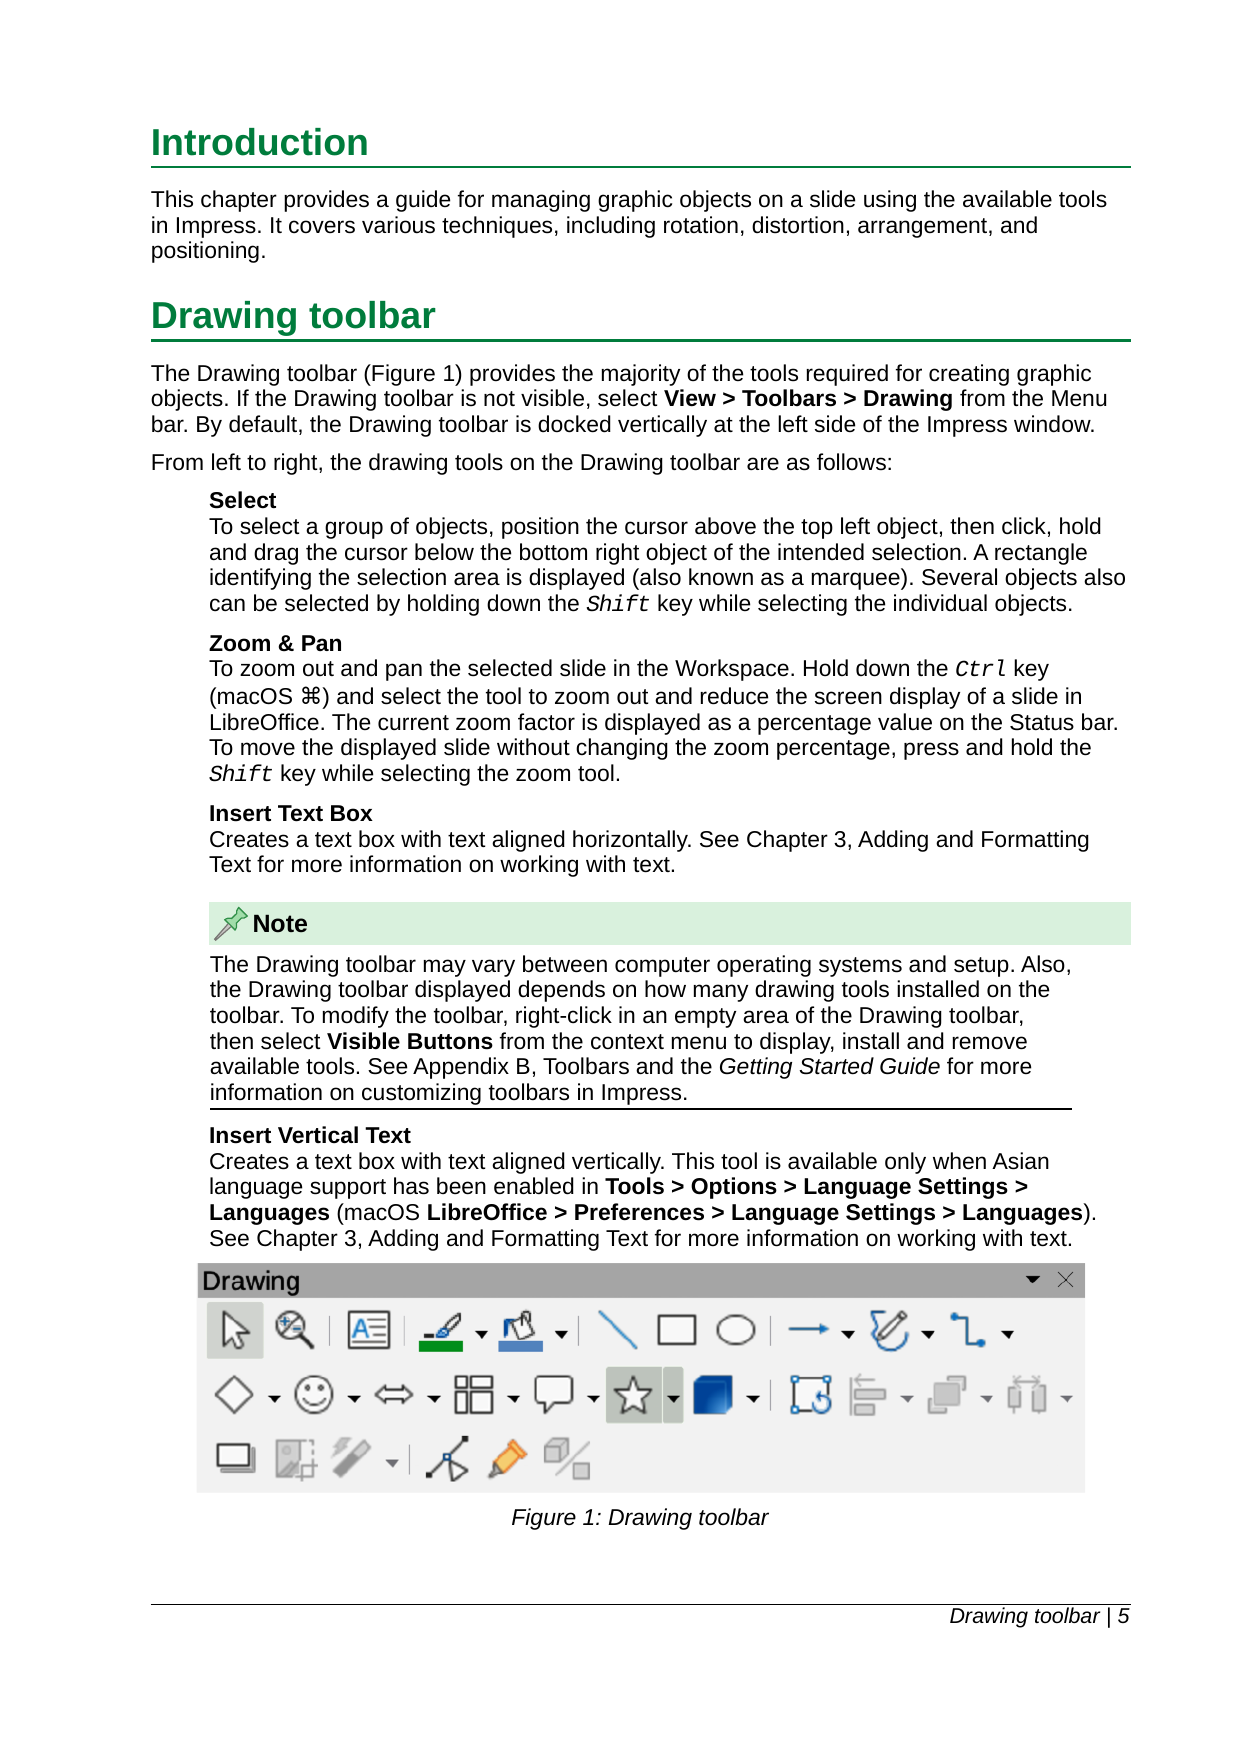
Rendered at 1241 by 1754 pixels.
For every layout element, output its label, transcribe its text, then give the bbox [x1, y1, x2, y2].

text Select [209, 488, 1131, 513]
text To select a group of objects, position the cursor above the top left object, then click, hold and drag the cursor below the bottom right object of the intended selection. A rectangle identifying the selection area is displayed (also known as a marquee). Several objects also can be selected by holding down the Shift key while selecting the individual objects. [209, 513, 1131, 618]
text Insert Text Box [209, 801, 1131, 826]
text To zoom out and pan the selected slide in the Workspace. Hold down the Ctrl key (macOS ⌘) and select the tool to zoom out and reduce the screen display of a slide in LibreOffice. The current zoom factor is displayed as a percentage value on the Status bar. To move the displayed slide without changing the zoom percentage, press and hold the Shift key while selecting the zoom tool. [209, 656, 1131, 788]
subtitle Drawing toolbar [151, 295, 1131, 339]
text Creates a text box with text aligned vertically. This tool is available only when Asian language support has been enabled in Tools > Options > Language Settings > Languages (macOS LibreOffice > Preferences > Language Settings > Languages). See Chapter 3, Adding and Formatting Text for more information on working with text. [209, 1148, 1131, 1251]
text Figure 1: Drawing toolbar [197, 1505, 1085, 1531]
text The Drawing toolbar (Figure 1) provides the majority of the tools required for creating graphic objects. If the Drawing toolbar is not visible, select View > Toolbars > Drawing from the Menu bar. By default, the Drawing toolbar is docked vertically at the left side of the Impress window. [151, 360, 1131, 437]
text From left to right, the drawing tools on the Drawing toolbar are as follows: [151, 450, 1131, 475]
subtitle Introduction [151, 121, 1131, 166]
subtitle Note [209, 902, 1131, 945]
text Zoom & Pan [209, 631, 1131, 656]
text This chapter provides a guide for managing graphic objects on a slide using the available tools in Impress. It covers various techniques, including rotation, distortion, arrangement, and positioning. [151, 187, 1131, 263]
picture [196, 1263, 1085, 1493]
text Insert Vertical Text [209, 1123, 1131, 1148]
text The Drawing toolbar may vary between computer operating systems and setup. Also, the Drawing toolbar displayed depends on how many drawing tools installed on the toolbar. To modify the toolbar, right-click in an empty area of the Drawing toolbar, then select Visible Buttons from the context menu to display, install and remove available tools. See Appendix B, Toolbars and the Getting Started Guide for more information on customizing toolbars in Impress. [209, 952, 1072, 1110]
text Creates a text box with text aligned horizontally. See Chapter 3, Adding and Formatting Text for more information on working with text. [209, 826, 1131, 878]
